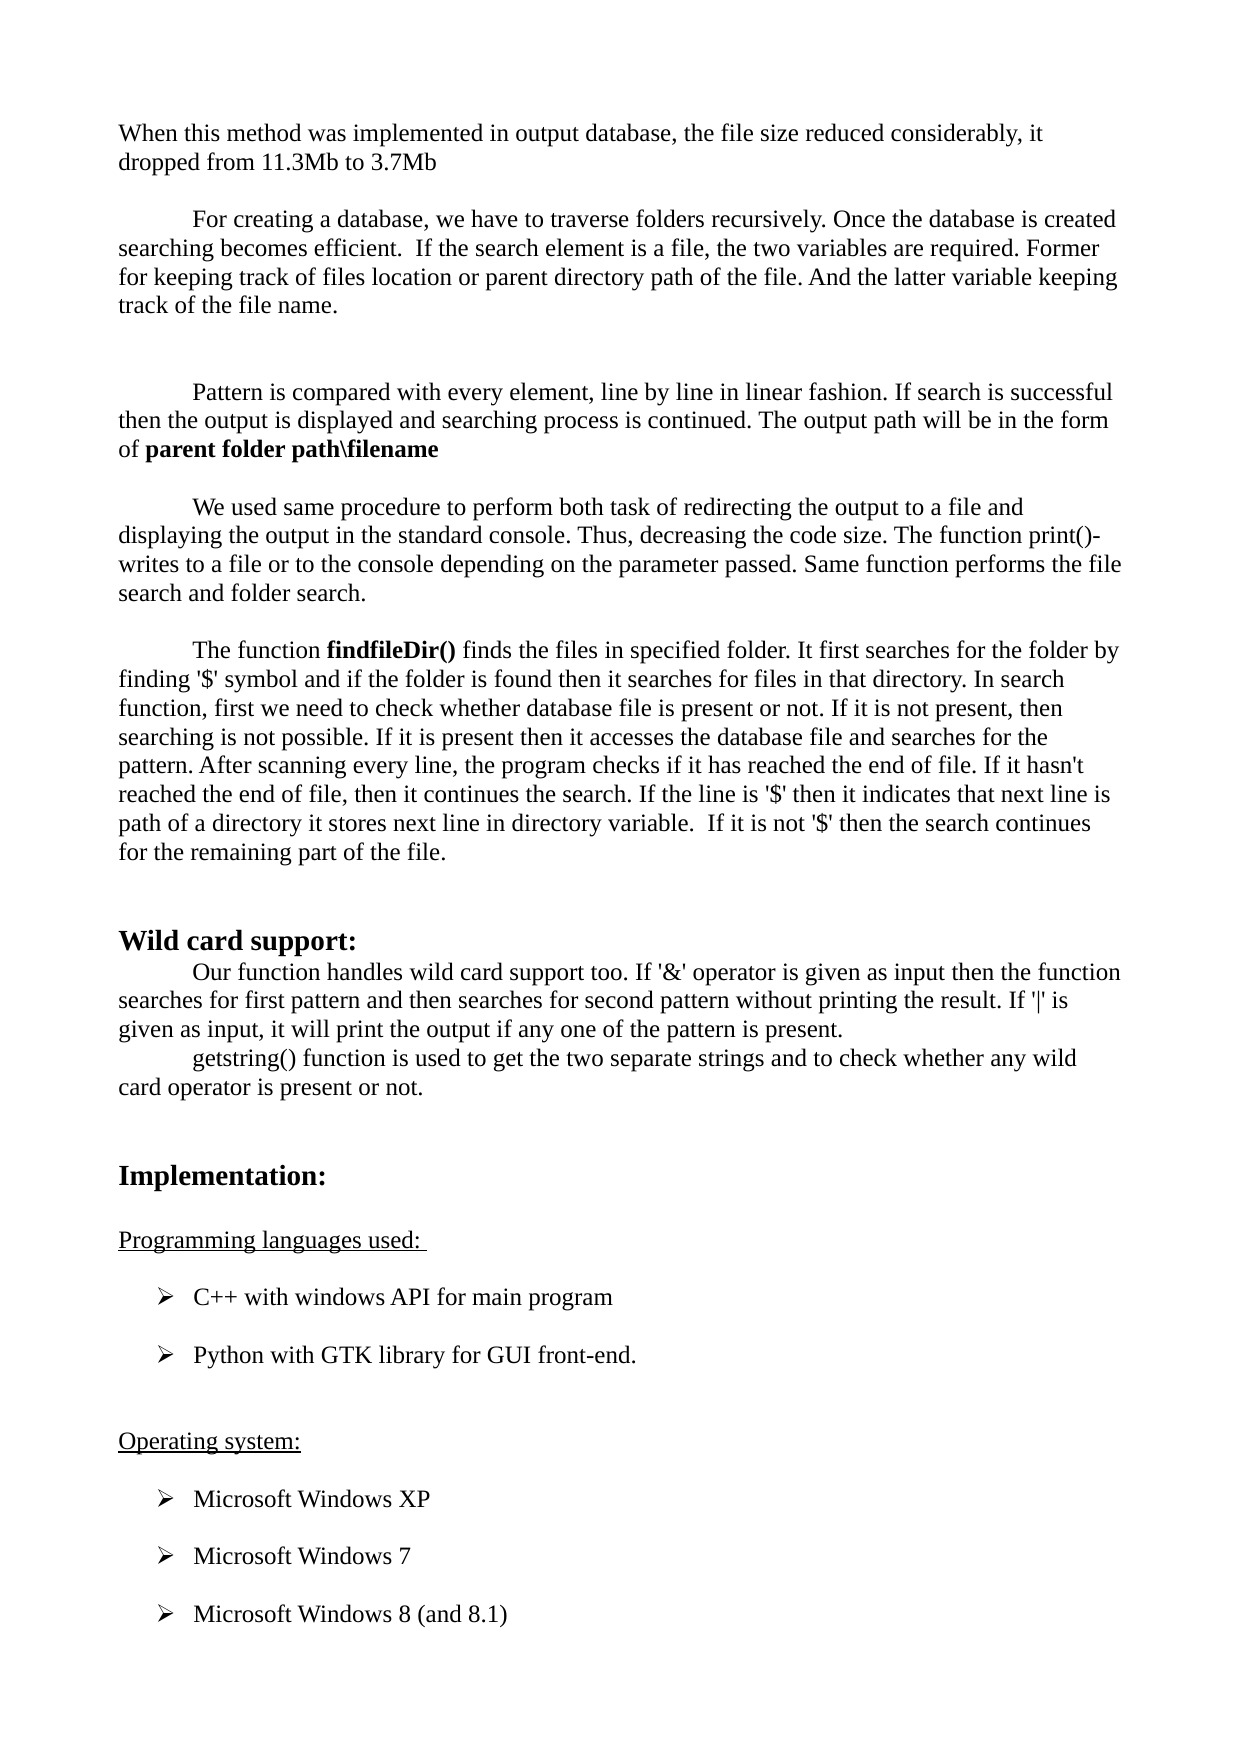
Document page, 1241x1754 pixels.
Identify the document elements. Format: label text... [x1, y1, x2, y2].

text Programming languages used: [118, 1225, 1122, 1282]
list Microsoft Windows 7 [156, 1541, 1122, 1570]
list Microsoft Windows 8 (and 8.1) [156, 1599, 1122, 1627]
text We used same procedure to perform both task of redirecting the output to a file and displaying the output in the standard console. Thus, decreasing the code size. The function print()- writes to a file or to the console depending on the parameter passed. Same function performs the file search and folder search. [118, 492, 1122, 607]
text getstring() function is used to get the two separate strings and to check whether any wild card operator is present or not. [118, 1043, 1122, 1100]
text Pattern is compared with every element, line by line in linear fashion. If search is successful then the output is displayed and searching process is continued. The output path will be in the form of parent folder path\filename [118, 377, 1122, 463]
text The function findfileDir() finds the files in specified folder. It first searches for the folder by finding '$' symbol and if the folder is found then it searches for files in that directory. In search function, first we need to check whether database file is present or not. If it is not present, then searching is not possible. If it is present then it accesses the database file and searches for the pattern. After scanning every line, the program checks if it has reached the end of file. If it hasn't reached the end of file, then it continues the search. If the line is '$' then it indicates that next line is path of a directory it stores next line in directory variable. If it is not '$' then the search continues for the remaining part of the file. [118, 636, 1122, 866]
list C++ with windows API for main program [156, 1282, 1122, 1340]
text Operating system: [118, 1426, 1122, 1455]
text Implementation: [118, 1158, 1122, 1191]
list Microsoft Windows XP [156, 1484, 1122, 1512]
text Our function handles wild card support too. If '&' operator is given as input then the function searches for first pattern and then searches for second pattern without printing the result. If '|' is given as input, it will print the output if any one of the pattern is present. [118, 957, 1122, 1043]
text For creating a database, we have to traverse folders recursively. Once the database is created searching becomes efficient. If the search element is a file, the two variables are required. Former for keeping track of files location or parent directory path of the file. And the latter variable keeping track of the file name. [118, 204, 1122, 319]
text When this method was implemented in output database, the file size reduced considerably, it dropped from 11.3Mb to 3.7Mb [118, 118, 1122, 176]
text Wild card support: [118, 923, 1122, 957]
list Python with GTK library for GUI front-end. [156, 1340, 1122, 1397]
